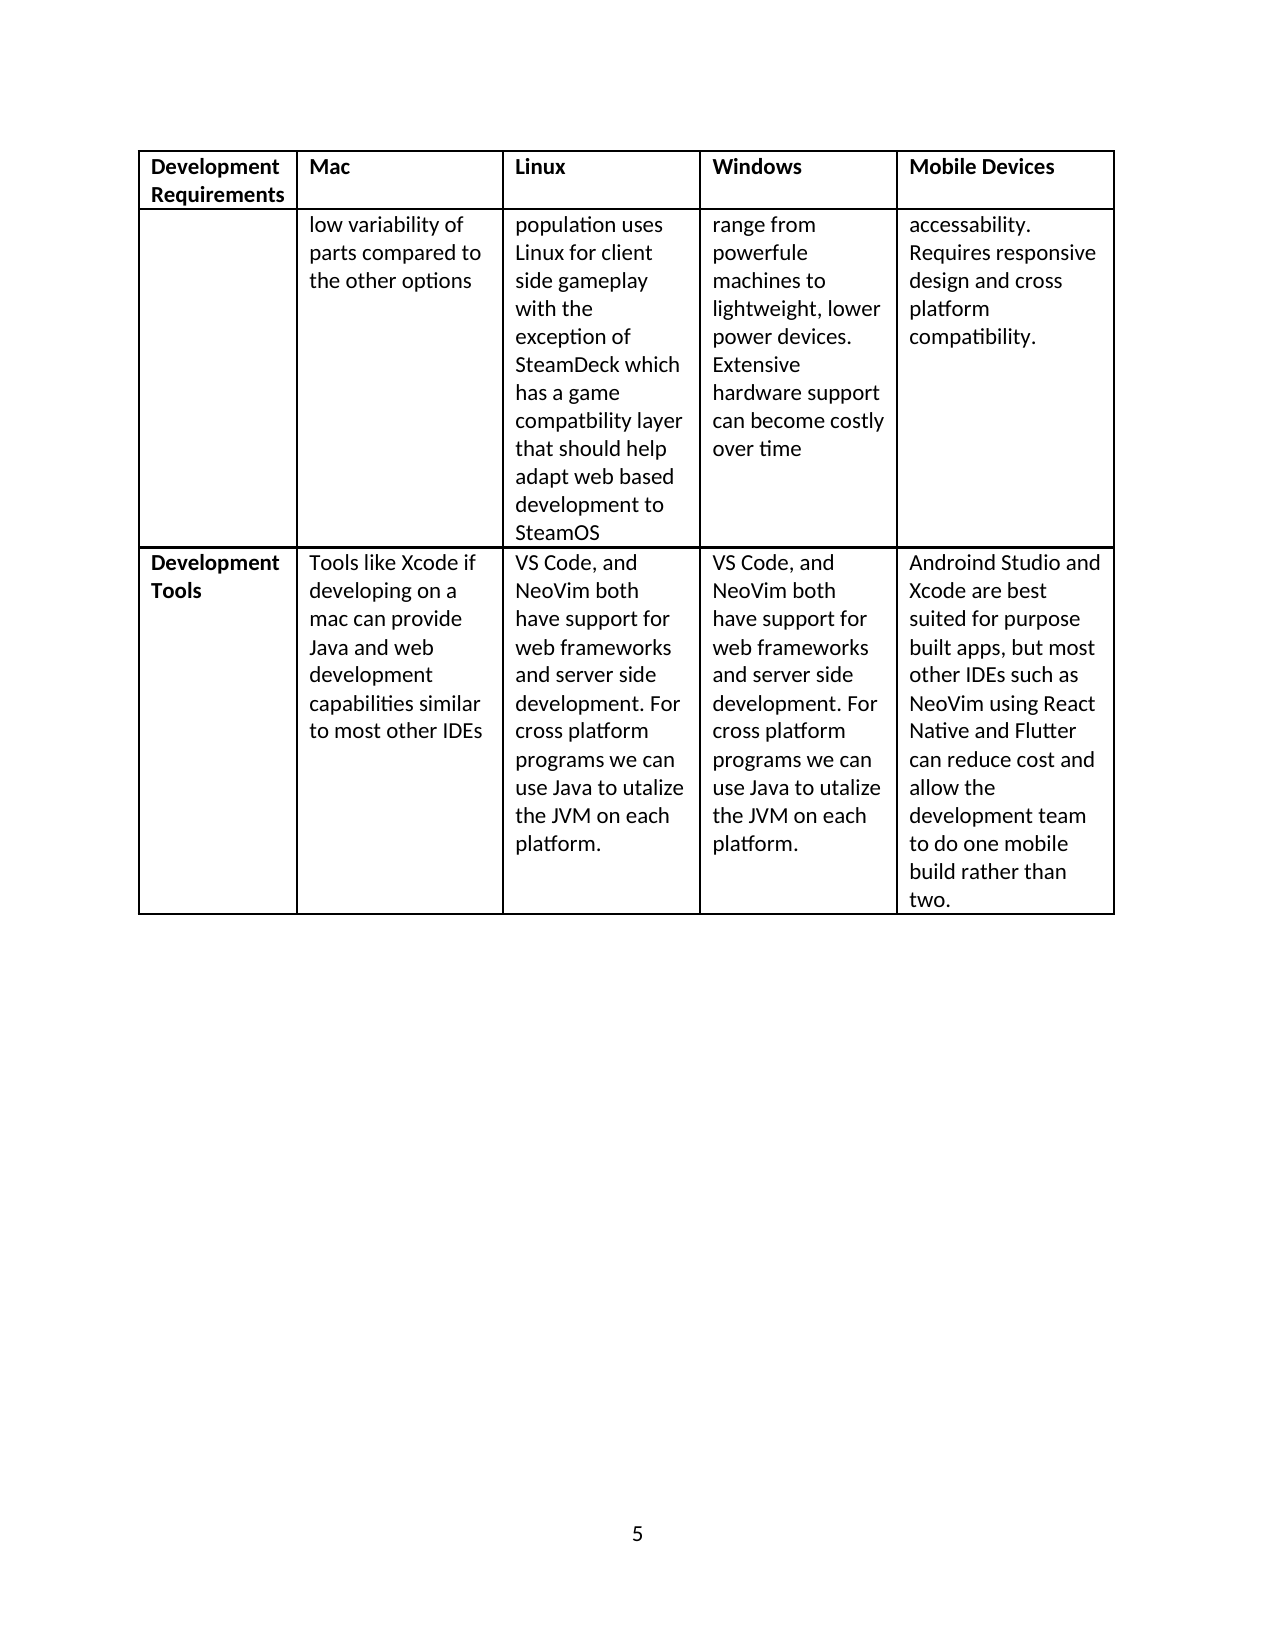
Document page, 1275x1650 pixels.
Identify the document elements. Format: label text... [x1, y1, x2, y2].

table_header Development Requirements [140, 152, 296, 208]
table_cell [140, 210, 296, 546]
table_cell low variability of parts compared to the other options [298, 210, 502, 546]
table_cell VS Code, and NeoVim both have support for web frameworks and server side development. For cross platform programs we can use Java to utalize the JVM on each platform. [504, 549, 699, 913]
table_header Mac [298, 152, 502, 208]
table_cell range from powerfule machines to lightweight, lower power devices. Extensive hardware support can become costly over time [701, 210, 896, 546]
table_cell Tools like Xcode if developing on a mac can provide Java and web development capabilities similar to most other IDEs [298, 549, 502, 913]
table_cell population uses Linux for client side gameplay with the exception of SteamDeck which has a game compatbility layer that should help adapt web based development to SteamOS [504, 210, 699, 546]
table_header Mobile Devices [898, 152, 1113, 208]
table_cell accessability. Requires responsive design and cross platform compatibility. [898, 210, 1113, 546]
table_cell Development Tools [140, 549, 296, 913]
table_cell VS Code, and NeoVim both have support for web frameworks and server side development. For cross platform programs we can use Java to utalize the JVM on each platform. [701, 549, 896, 913]
table_header Windows [701, 152, 896, 208]
table_cell Androind Studio and Xcode are best suited for purpose built apps, but most other IDEs such as NeoVim using React Native and Flutter can reduce cost and allow the development team to do one mobile build rather than two. [898, 549, 1113, 913]
table_header Linux [504, 152, 699, 208]
